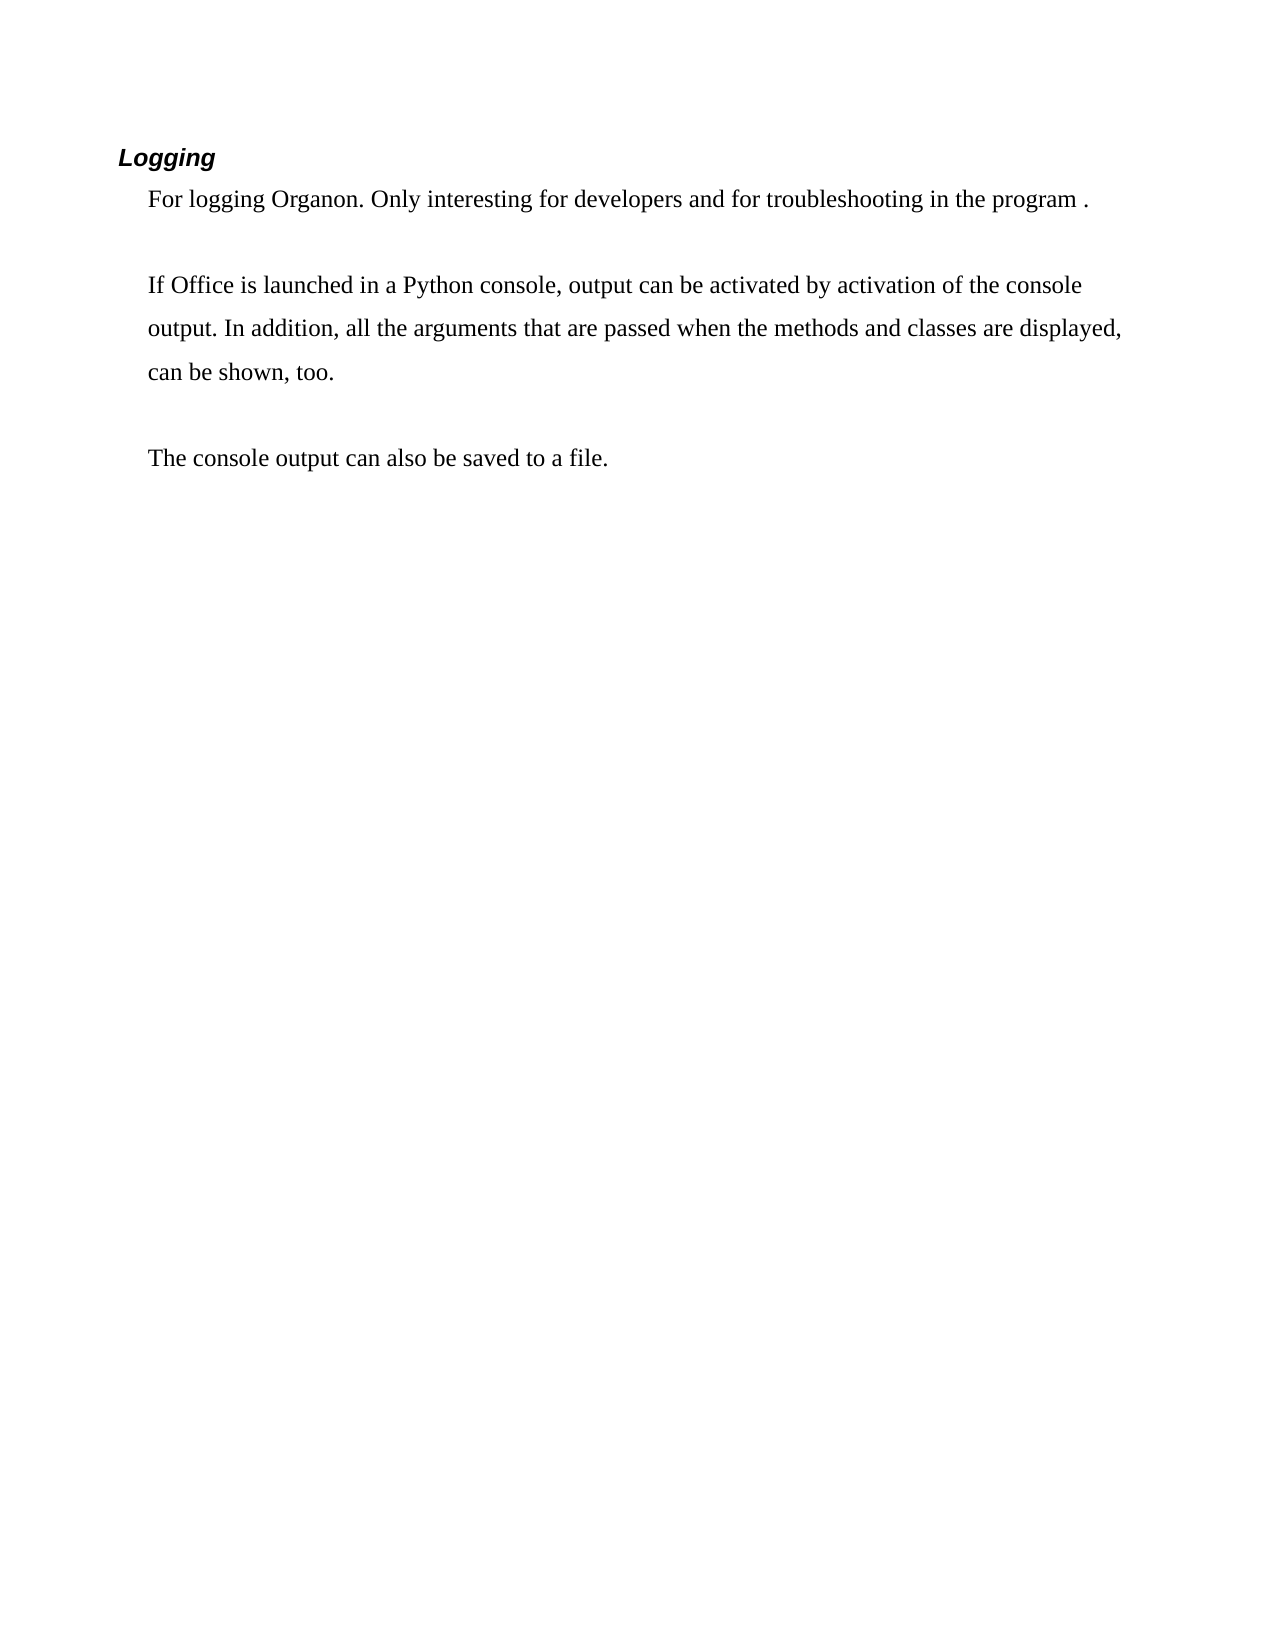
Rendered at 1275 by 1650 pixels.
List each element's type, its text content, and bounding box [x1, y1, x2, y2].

text If Office is launched in a Python console, output can be activated by activation of the console output. In addition, all the arguments that are passed when the methods and classes are displayed, can be shown, too. [148, 270, 1157, 385]
text For logging Organon. Only interesting for developers and for troubleshooting in the program . [148, 184, 1157, 213]
subtitle Logging [118, 143, 1157, 172]
text The console output can also be saved to a file. [148, 443, 1157, 472]
